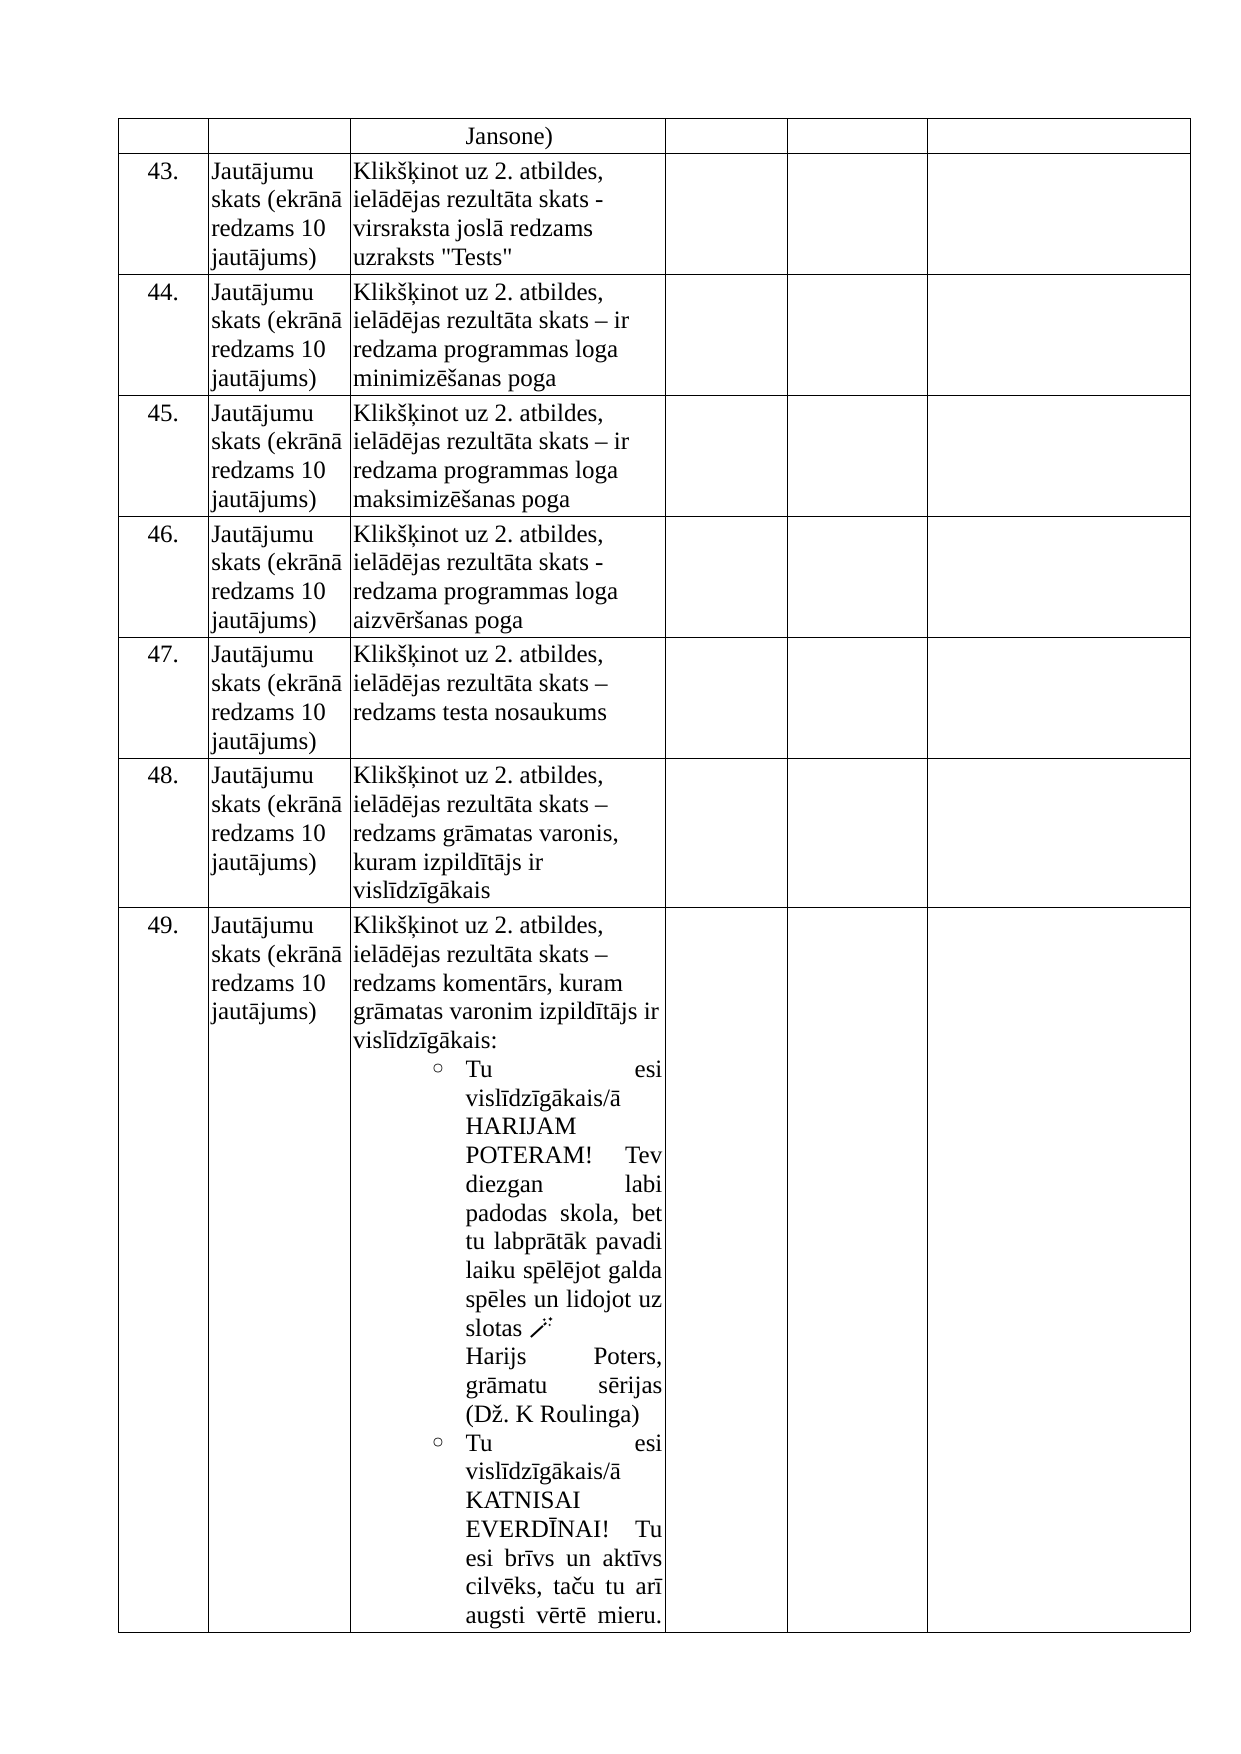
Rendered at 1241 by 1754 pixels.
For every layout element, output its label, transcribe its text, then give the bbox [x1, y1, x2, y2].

table_cell 49. [119, 908, 208, 1632]
table_cell [788, 517, 927, 637]
table_cell Jautājumu skats (ekrānā redzams 10 jautājums) [209, 396, 350, 516]
table_cell [666, 275, 787, 395]
table_cell Jautājumu skats (ekrānā redzams 10 jautājums) [209, 908, 350, 1632]
table_cell [928, 119, 1190, 153]
table_cell Jautājumu skats (ekrānā redzams 10 jautājums) [209, 759, 350, 907]
table_cell Klikšķinot uz 2. atbildes, ielādējas rezultāta skats – redzams grāmatas varonis, kuram izpildītājs ir vislīdzīgākais [351, 759, 665, 907]
table_cell [788, 638, 927, 757]
table_cell Klikšķinot uz 2. atbildes, ielādējas rezultāta skats – ir redzama programmas loga maksimizēšanas poga [351, 396, 665, 516]
table_cell [666, 759, 787, 907]
table_cell [788, 119, 927, 153]
table_cell Klikšķinot uz 2. atbildes, ielādējas rezultāta skats – ir redzama programmas loga minimizēšanas poga [351, 275, 665, 395]
table_cell [928, 154, 1190, 274]
table_cell [666, 517, 787, 637]
table_cell [788, 908, 927, 1632]
table_cell 44. [119, 275, 208, 395]
table_cell [928, 908, 1190, 1632]
table_cell 43. [119, 154, 208, 274]
table_cell [928, 517, 1190, 637]
table_cell Jautājumu skats (ekrānā redzams 10 jautājums) [209, 275, 350, 395]
table_cell [788, 275, 927, 395]
table_cell Jautājumu skats (ekrānā redzams 10 jautājums) [209, 154, 350, 274]
table_cell [666, 119, 787, 153]
table_cell [788, 759, 927, 907]
table_cell 46. [119, 517, 208, 637]
table_cell Klikšķinot uz 2. atbildes, ielādējas rezultāta skats – redzams komentārs, kuram grāmatas varonim izpildītājs ir vislīdzīgākais: Tu esi vislīdzīgākais/ā HARIJAM POTERAM! Tev diezgan labi padodas skola, bet tu labprātāk pavadi laiku spēlējot galda spēles un lidojot uz slotas 🪄 Harijs Poters, grāmatu sērijas (Dž. K Roulinga) Tu esi vislīdzīgākais/ā KATNISAI EVERDĪNAI! Tu esi brīvs un aktīvs cilvēks, taču tu arī augsti vērtē mieru. [351, 908, 665, 1632]
table_cell 45. [119, 396, 208, 516]
table_cell Jautājumu skats (ekrānā redzams 10 jautājums) [209, 638, 350, 757]
table_cell 47. [119, 638, 208, 757]
table_cell [666, 154, 787, 274]
table_cell 48. [119, 759, 208, 907]
table_cell [928, 275, 1190, 395]
table_cell [788, 396, 927, 516]
table_cell [928, 396, 1190, 516]
table_cell Jautājumu skats (ekrānā redzams 10 jautājums) [209, 517, 350, 637]
table_cell [119, 119, 208, 153]
table_cell [666, 638, 787, 757]
table_cell [666, 396, 787, 516]
table_cell [788, 154, 927, 274]
table_cell Klikšķinot uz 2. atbildes, ielādējas rezultāta skats - virsraksta joslā redzams uzraksts "Tests" [351, 154, 665, 274]
table_cell [928, 638, 1190, 757]
table_cell [666, 908, 787, 1632]
table_cell [928, 759, 1190, 907]
table_cell Klikšķinot uz 2. atbildes, ielādējas rezultāta skats – redzams testa nosaukums [351, 638, 665, 757]
table_cell Jansone) [351, 119, 665, 153]
table_cell [209, 119, 350, 153]
table_cell Klikšķinot uz 2. atbildes, ielādējas rezultāta skats - redzama programmas loga aizvēršanas poga [351, 517, 665, 637]
